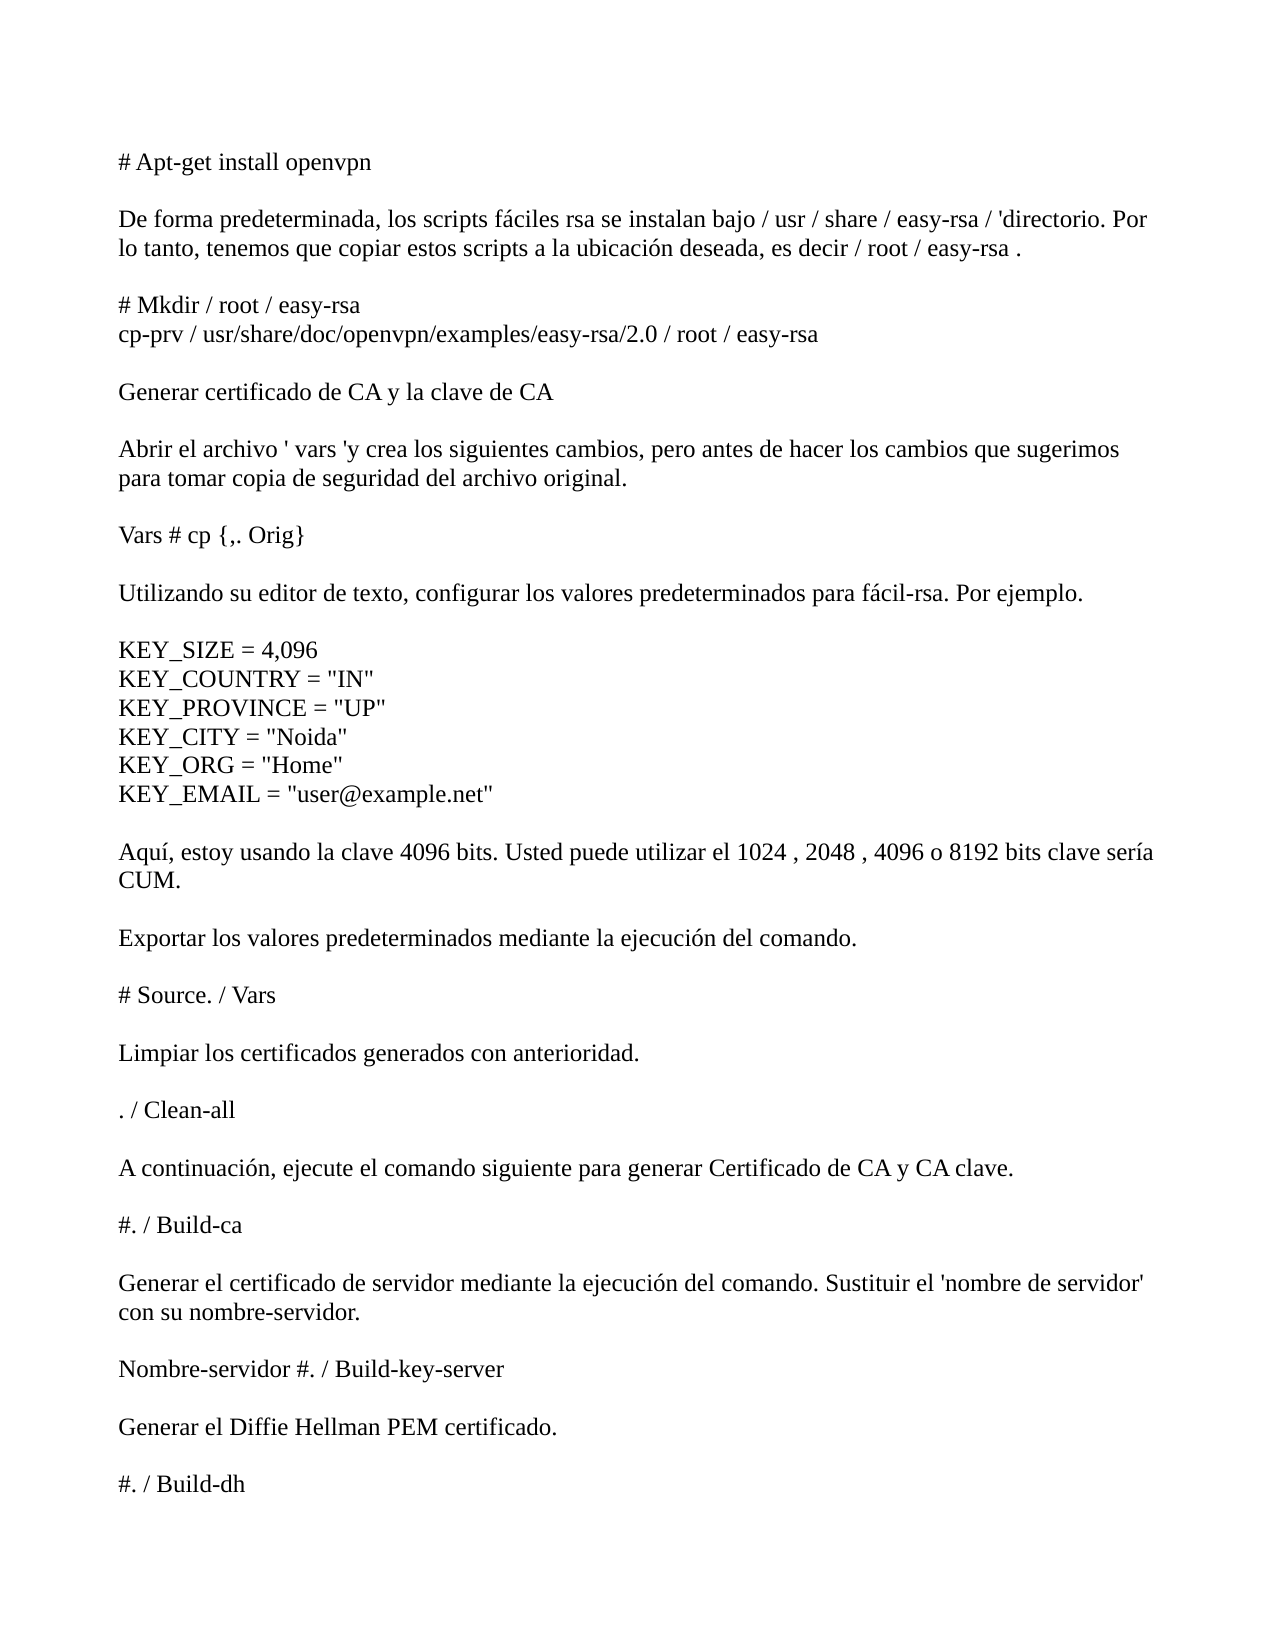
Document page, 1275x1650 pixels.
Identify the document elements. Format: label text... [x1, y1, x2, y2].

text # Apt-get install openvpn [118, 147, 1157, 176]
text Aquí, estoy usando la clave 4096 bits. Usted puede utilizar el 1024 , 2048 , 4096 o 8192 bits clave sería CUM. [118, 837, 1157, 894]
text KEY_PROVINCE = "UP" [118, 693, 1157, 722]
text cp-prv / usr/share/doc/openvpn/examples/easy-rsa/2.0 / root / easy-rsa [118, 319, 1157, 348]
text Limpiar los certificados generados con anterioridad. [118, 1038, 1157, 1067]
text Nombre-servidor #. / Build-key-server [118, 1354, 1157, 1383]
text Abrir el archivo ' vars 'y crea los siguientes cambios, pero antes de hacer los cambios que sugerimos para tomar copia de seguridad del archivo original. [118, 434, 1157, 492]
text KEY_CITY = "Noida" [118, 722, 1157, 751]
text KEY_SIZE = 4,096 [118, 636, 1157, 664]
text # Mkdir / root / easy-rsa [118, 291, 1157, 319]
text KEY_EMAIL = "user@example.net" [118, 779, 1157, 808]
text A continuación, ejecute el comando siguiente para generar Certificado de CA y CA clave. [118, 1153, 1157, 1182]
text #. / Build-dh [118, 1469, 1157, 1498]
text . / Clean-all [118, 1096, 1157, 1124]
text Utilizando su editor de texto, configurar los valores predeterminados para fácil-rsa. Por ejemplo. [118, 578, 1157, 607]
text KEY_COUNTRY = "IN" [118, 664, 1157, 693]
text Generar certificado de CA y la clave de CA [118, 377, 1157, 406]
text Generar el certificado de servidor mediante la ejecución del comando. Sustituir el 'nombre de servidor' con su nombre-servidor. [118, 1268, 1157, 1326]
text #. / Build-ca [118, 1211, 1157, 1239]
text Vars # cp {,. Orig} [118, 521, 1157, 549]
text KEY_ORG = "Home" [118, 751, 1157, 779]
text De forma predeterminada, los scripts fáciles rsa se ​​instalan bajo / usr / share / easy-rsa / 'directorio. Por lo tanto, tenemos que copiar estos scripts a la ubicación deseada, es decir / root / easy-rsa . [118, 204, 1157, 262]
text Exportar los valores predeterminados mediante la ejecución del comando. [118, 923, 1157, 952]
text # Source. / Vars [118, 981, 1157, 1009]
text Generar el Diffie Hellman PEM certificado. [118, 1412, 1157, 1441]
